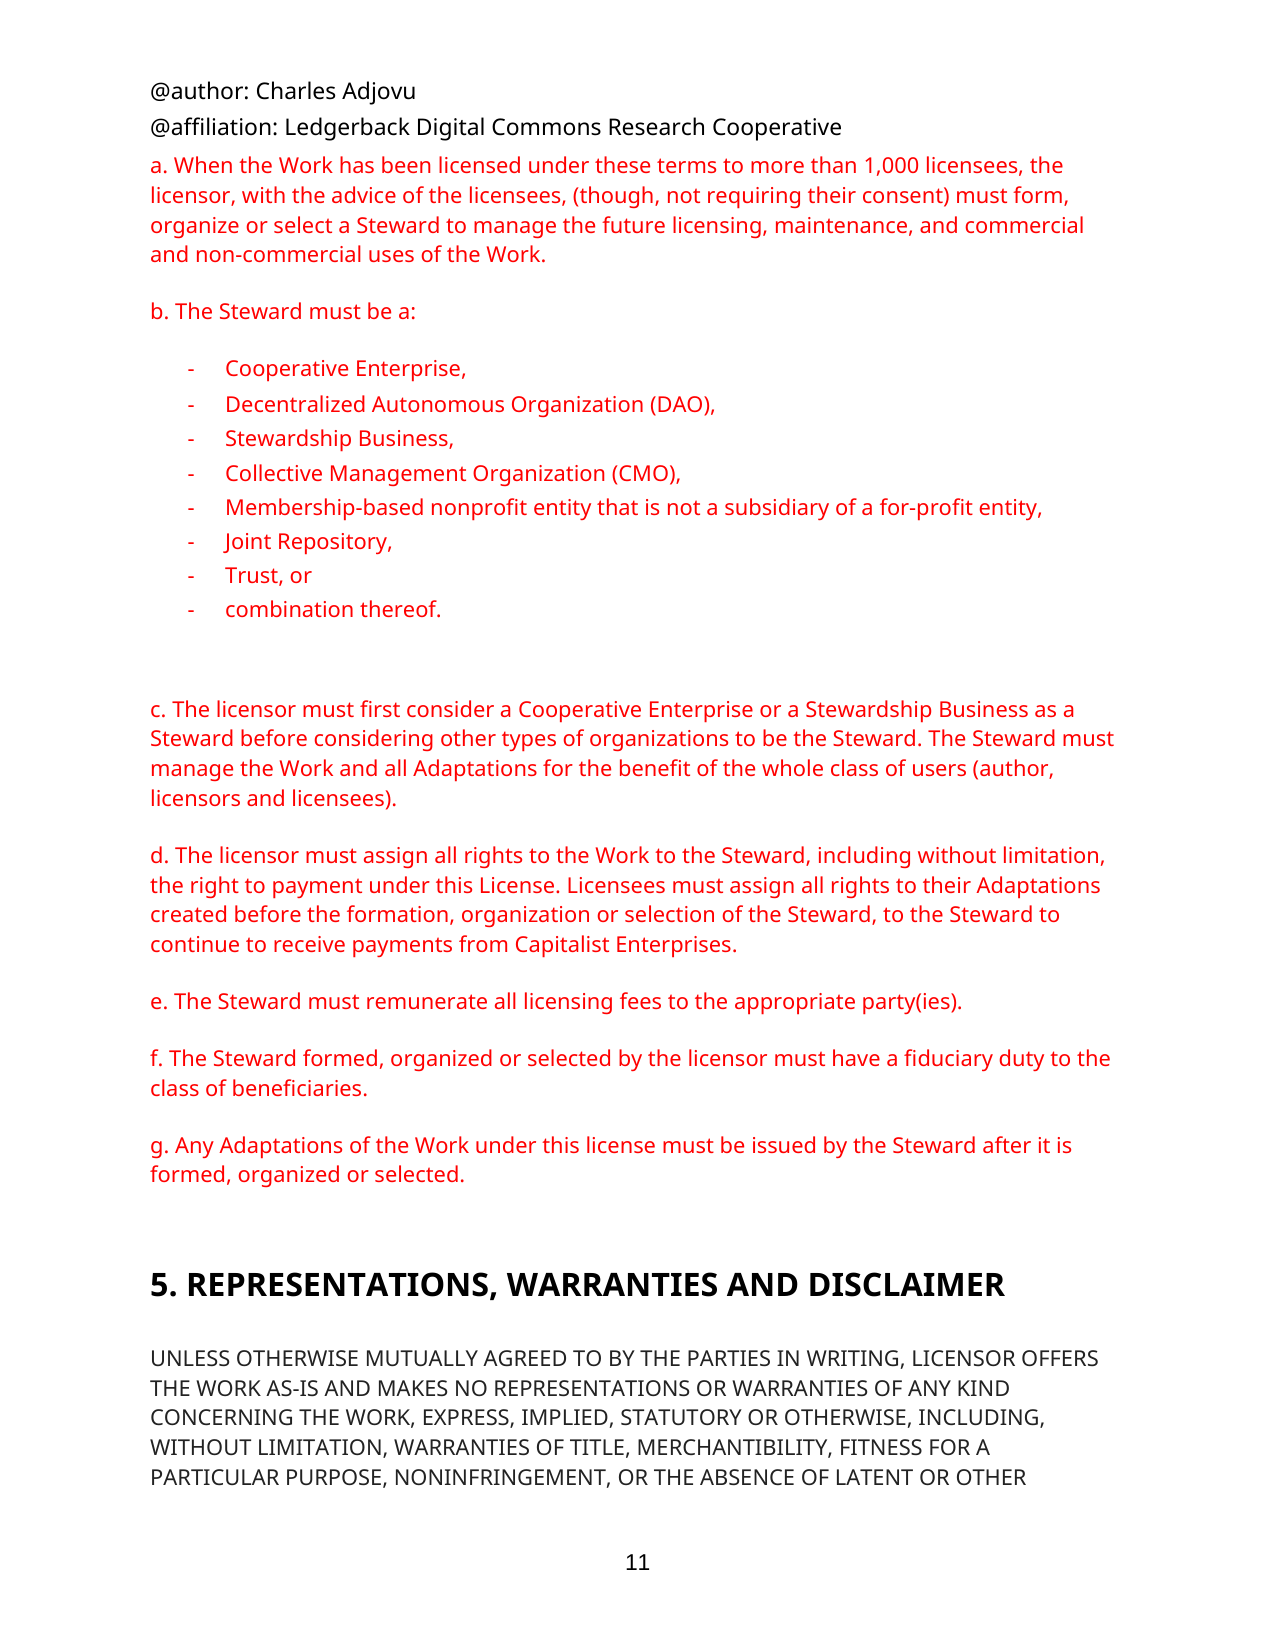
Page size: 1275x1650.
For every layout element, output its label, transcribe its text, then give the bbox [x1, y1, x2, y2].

text c. The licensor must first consider a Cooperative Enterprise or a Stewardship Business as a Steward before considering other types of organizations to be the Steward. The Steward must manage the Work and all Adaptations for the benefit of the whole class of users (author, licensors and licensees). [150, 693, 1125, 813]
list Trust, or [187, 560, 1125, 590]
list Membership-based nonprofit entity that is not a subsidiary of a for-profit entity, [187, 492, 1125, 521]
list Joint Repository, [187, 526, 1125, 556]
list Decentralized Autonomous Organization (DAO), [187, 389, 1125, 419]
subtitle 5. REPRESENTATIONS, WARRANTIES AND DISCLAIMER [150, 1249, 1125, 1306]
text UNLESS OTHERWISE MUTUALLY AGREED TO BY THE PARTIES IN WRITING, LICENSOR OFFERS THE WORK AS-IS AND MAKES NO REPRESENTATIONS OR WARRANTIES OF ANY KIND CONCERNING THE WORK, EXPRESS, IMPLIED, STATUTORY OR OTHERWISE, INCLUDING, WITHOUT LIMITATION, WARRANTIES OF TITLE, MERCHANTIBILITY, FITNESS FOR A PARTICULAR PURPOSE, NONINFRINGEMENT, OR THE ABSENCE OF LATENT OR OTHER [150, 1343, 1125, 1492]
text a. When the Work has been licensed under these terms to more than 1,000 licensees, the licensor, with the advice of the licensees, (though, not requiring their consent) must form, organize or select a Steward to manage the future licensing, maintenance, and commercial and non-commercial uses of the Work. [150, 150, 1125, 269]
text d. The licensor must assign all rights to the Work to the Steward, including without limitation, the right to payment under this License. Licensees must assign all rights to their Adaptations created before the formation, organization or selection of the Steward, to the Steward to continue to receive payments from Capitalist Enterprises. [150, 840, 1125, 959]
text b. The Steward must be a: [150, 296, 1125, 326]
list combination thereof. [187, 594, 1125, 624]
list Collective Management Organization (CMO), [187, 457, 1125, 487]
text g. Any Adaptations of the Work under this license must be issued by the Steward after it is formed, organized or selected. [150, 1129, 1125, 1189]
text f. The Steward formed, organized or selected by the licensor must have a fiduciary duty to the class of beneficiaries. [150, 1043, 1125, 1102]
list Stewardship Business, [187, 423, 1125, 453]
text e. The Steward must remunerate all licensing fees to the appropriate party(ies). [150, 986, 1125, 1016]
list Cooperative Enterprise, [187, 353, 1125, 383]
